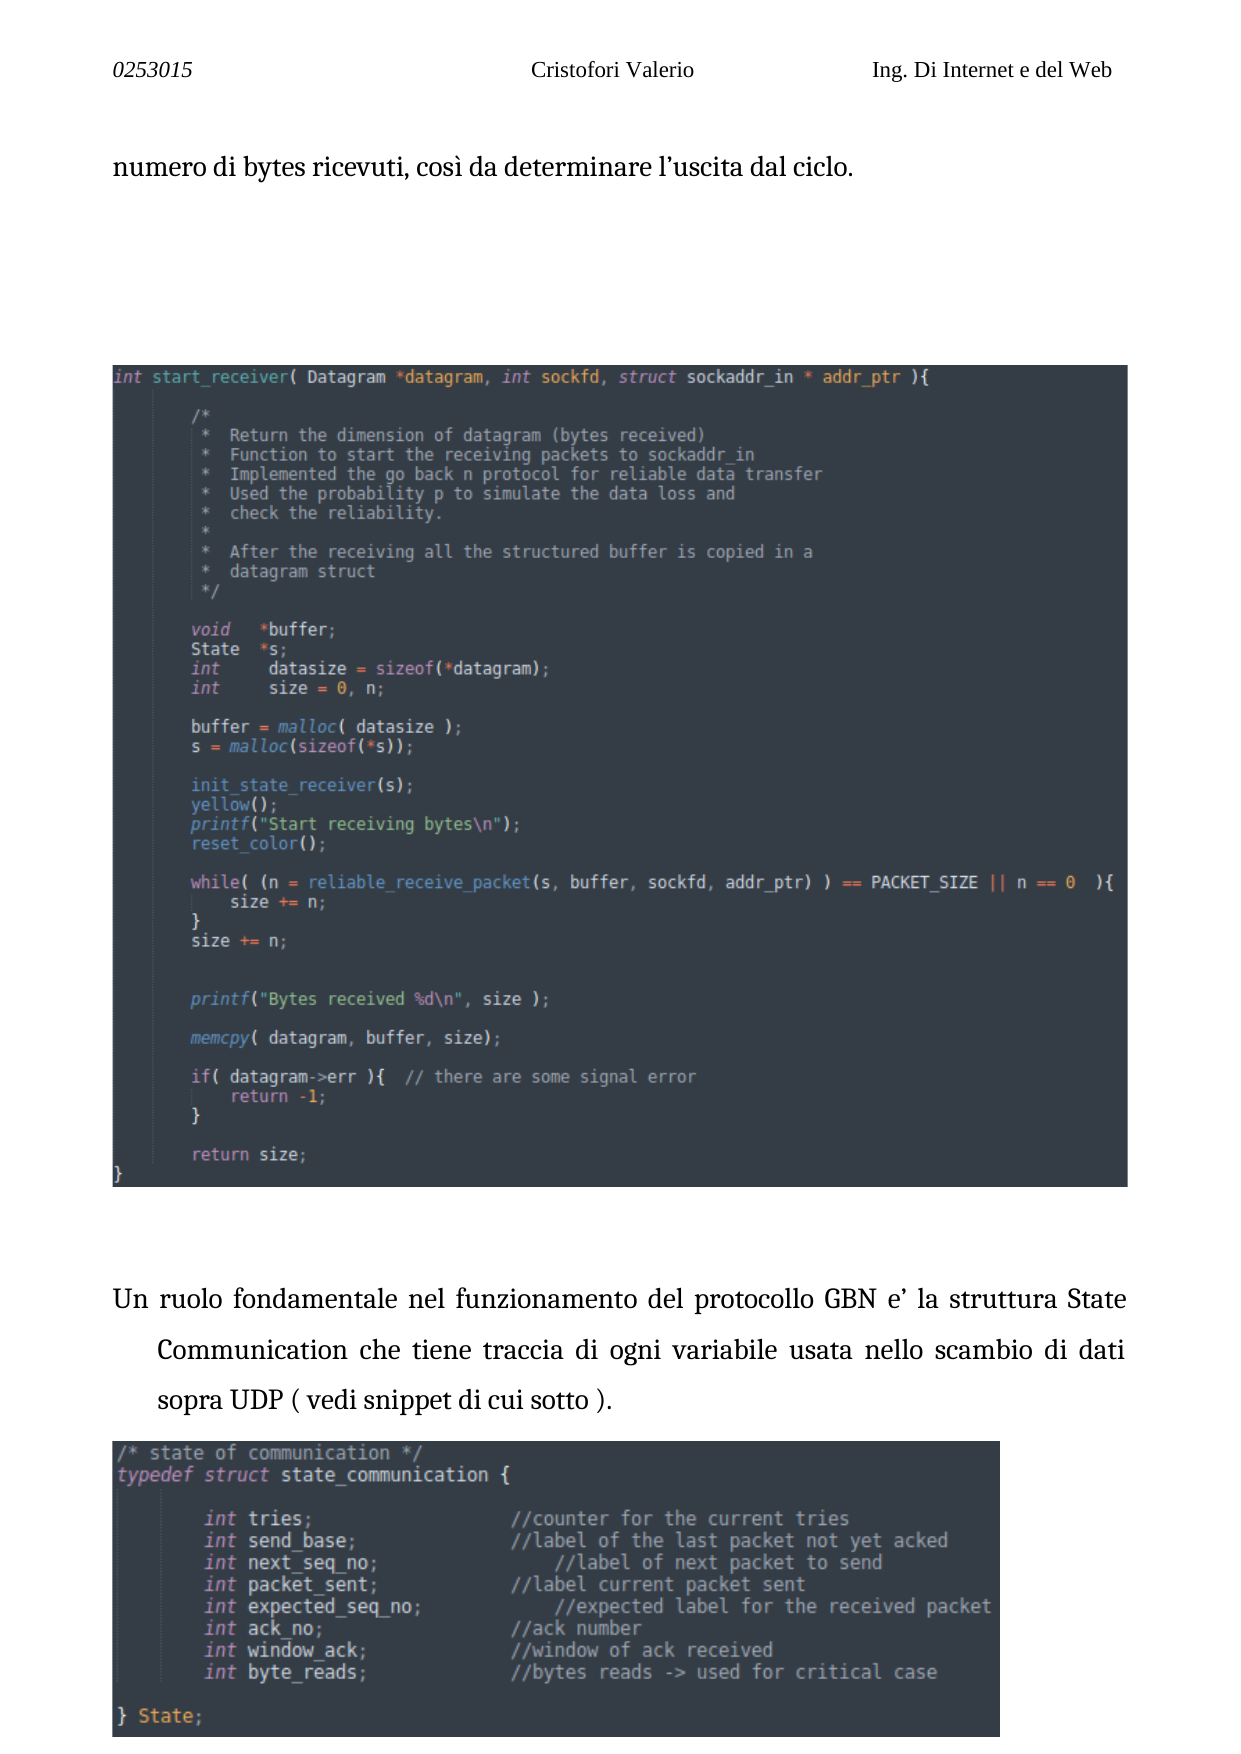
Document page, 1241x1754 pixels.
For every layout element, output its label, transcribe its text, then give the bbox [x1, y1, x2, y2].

text Un ruolo fondamentale nel funzionamento del protocollo GBN e’ la struttura State Communication che tiene traccia di ogni variabile usata nello scambio di dati sopra UDP ( vedi snippet di cui sotto ). [112, 1283, 1128, 1417]
text numero di bytes ricevuti, così da determinare l’uscita dal ciclo. [112, 150, 1128, 184]
picture [112, 1441, 1000, 1737]
picture [112, 365, 1128, 1187]
